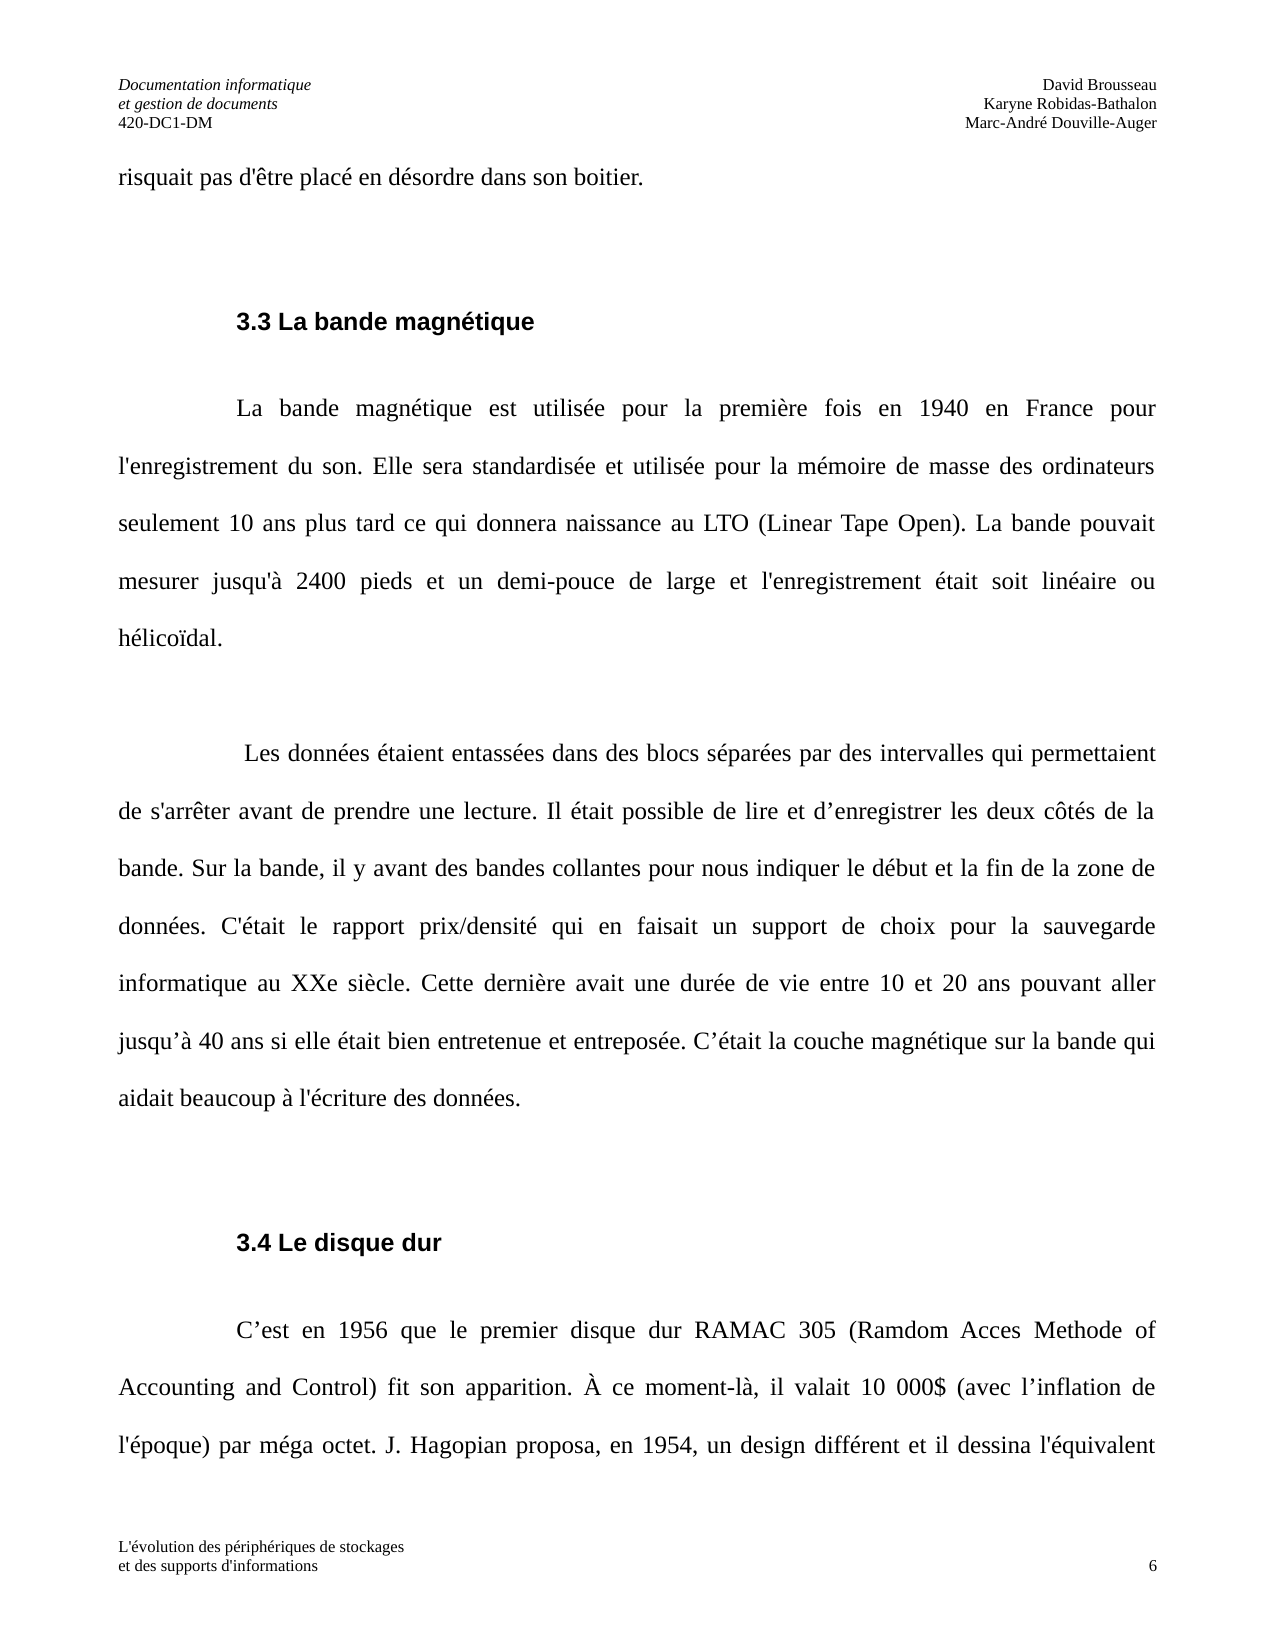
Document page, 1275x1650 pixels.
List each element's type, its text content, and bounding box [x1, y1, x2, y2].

text C’est en 1956 que le premier disque dur RAMAC 305 (Ramdom Acces Methode of Accounting and Control) fit son apparition. À ce moment-là, il valait 10 000$ (avec l’inflation de l'époque) par méga octet. J. Hagopian proposa, en 1954, un design différent et il dessina l'équivalent [118, 1315, 1157, 1459]
text Les données étaient entassées dans des blocs séparées par des intervalles qui permettaient de s'arrêter avant de prendre une lecture. Il était possible de lire et d’enregistrer les deux côtés de la bande. Sur la bande, il y avant des bandes collantes pour nous indiquer le début et la fin de la zone de données. C'était le rapport prix/densité qui en faisait un support de choix pour la sauvegarde informatique au XXe siècle. Cette dernière avait une durée de vie entre 10 et 20 ans pouvant aller jusqu’à 40 ans si elle était bien entretenue et entreposée. C’était la couche magnétique sur la bande qui aidait beaucoup à l'écriture des données. [118, 738, 1157, 1112]
text 3.3 La bande magnétique [118, 306, 1157, 335]
text 3.4 Le disque dur [118, 1228, 1157, 1257]
text La bande magnétique est utilisée pour la première fois en 1940 en France pour l'enregistrement du son. Elle sera standardisée et utilisée pour la mémoire de masse des ordinateurs seulement 10 ans plus tard ce qui donnera naissance au LTO (Linear Tape Open). La bande pouvait mesurer jusqu'à 2400 pieds et un demi-pouce de large et l'enregistrement était soit linéaire ou hélicoïdal. [118, 393, 1157, 652]
text risquait pas d'être placé en désordre dans son boitier. [118, 162, 1157, 191]
